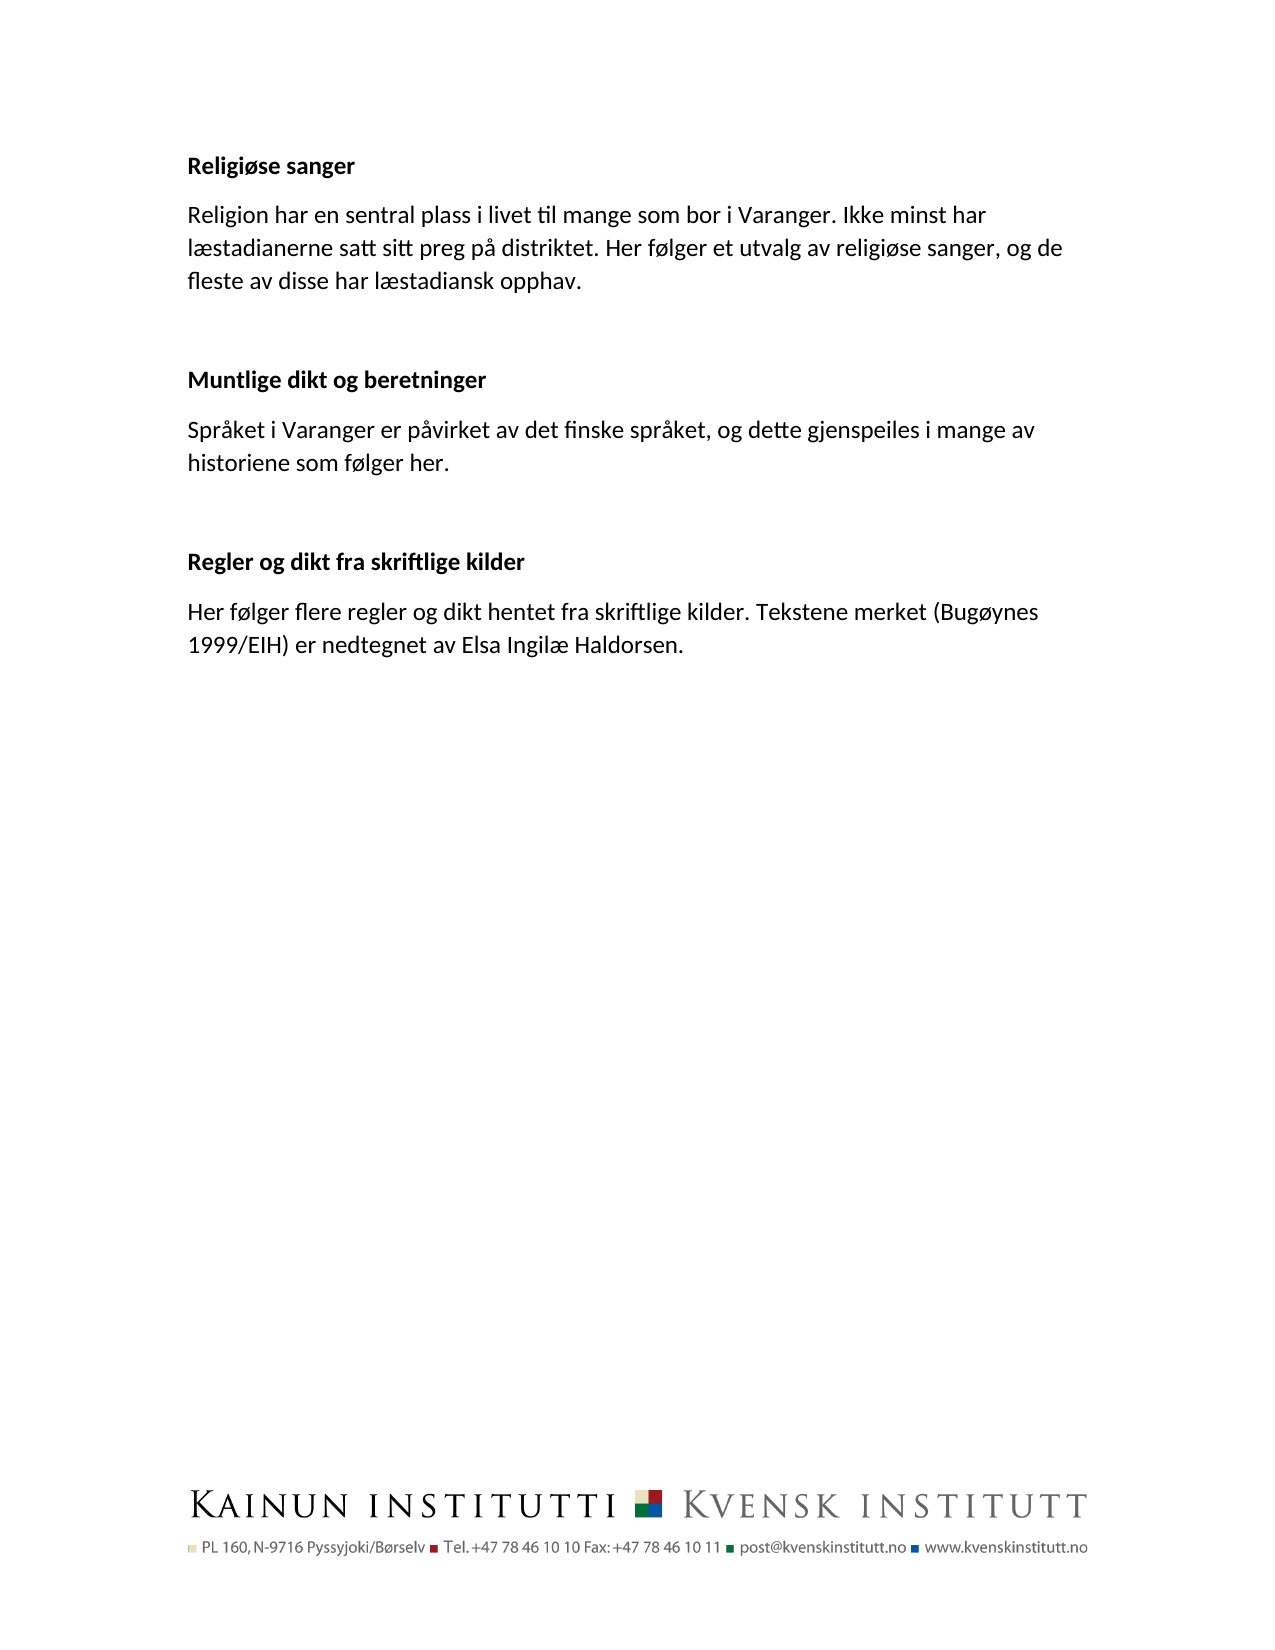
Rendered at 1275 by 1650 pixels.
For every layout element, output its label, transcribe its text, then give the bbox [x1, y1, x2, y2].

text Religiøse sanger [187, 150, 1087, 181]
text Språket i Varanger er påvirket av det finske språket, og dette gjenspeiles i mange av historiene som følger her. [187, 414, 1087, 478]
text Religion har en sentral plass i livet til mange som bor i Varanger. Ikke minst har læstadianerne satt sitt preg på distriktet. Her følger et utvalg av religiøse sanger, og de fleste av disse har læstadiansk opphav. [187, 199, 1087, 296]
text Muntlige dikt og beretninger [187, 364, 1087, 395]
text Her følger flere regler og dikt hentet fra skriftlige kilder. Tekstene merket (Bugøynes 1999/EIH) er nedtegnet av Elsa Ingilæ Haldorsen. [187, 596, 1087, 659]
picture [187, 1490, 1088, 1558]
text Regler og dikt fra skriftlige kilder [187, 546, 1087, 577]
